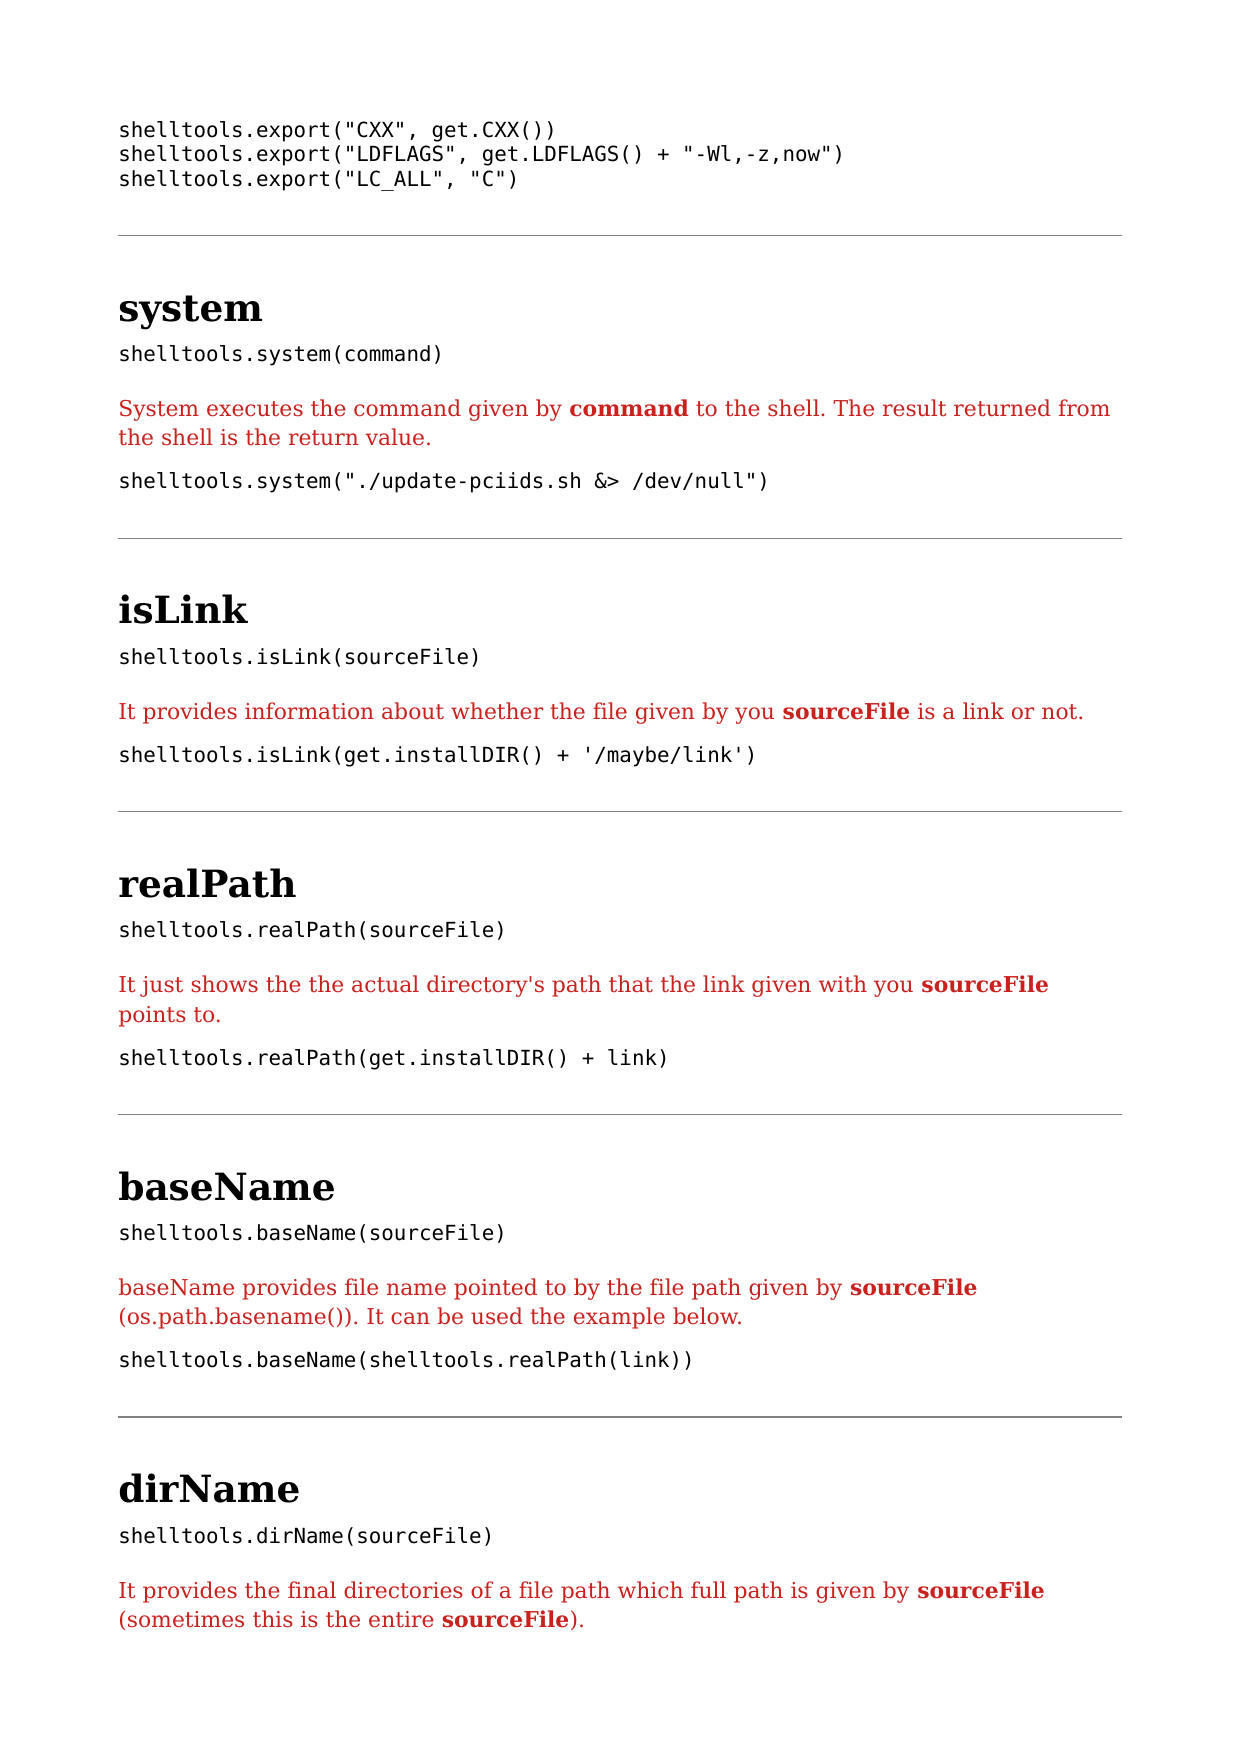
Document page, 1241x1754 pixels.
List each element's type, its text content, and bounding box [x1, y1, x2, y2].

text shelltools.export("LC_ALL", "C") [118, 167, 1122, 191]
subtitle realPath [118, 862, 1122, 906]
text shelltools.system("./update-pciids.sh &> /dev/null") [118, 469, 1122, 494]
text It just shows the the actual directory's path that the link given with you sourceFile points to. [118, 972, 1122, 1027]
text shelltools.isLink(get.installDIR() + '/maybe/link') [118, 743, 1122, 767]
text shelltools.export("CXX", get.CXX()) [118, 118, 1122, 142]
text shelltools.realPath(get.installDIR() + link) [118, 1046, 1122, 1070]
text It provides the final directories of a file path which full path is given by sourceFile (sometimes this is the entire sourceFile). [118, 1578, 1122, 1633]
text shelltools.dirName(sourceFile) [118, 1524, 1122, 1548]
text shelltools.baseName(sourceFile) [118, 1221, 1122, 1246]
text shelltools.realPath(sourceFile) [118, 918, 1122, 943]
text shelltools.baseName(shelltools.realPath(link)) [118, 1348, 1122, 1373]
text baseName provides file name pointed to by the file path given by sourceFile (os.path.basename()). It can be used the example below. [118, 1275, 1122, 1330]
subtitle baseName [118, 1165, 1122, 1209]
text shelltools.isLink(sourceFile) [118, 645, 1122, 669]
text shelltools.export("LDFLAGS", get.LDFLAGS() + "-Wl,-z,now") [118, 142, 1122, 167]
subtitle system [118, 286, 1122, 330]
text It provides information about whether the file given by you sourceFile is a link or not. [118, 699, 1122, 724]
text System executes the command given by command to the shell. The result returned from the shell is the return value. [118, 396, 1122, 451]
subtitle isLink [118, 588, 1122, 632]
text shelltools.system(command) [118, 342, 1122, 367]
subtitle dirName [118, 1467, 1122, 1511]
